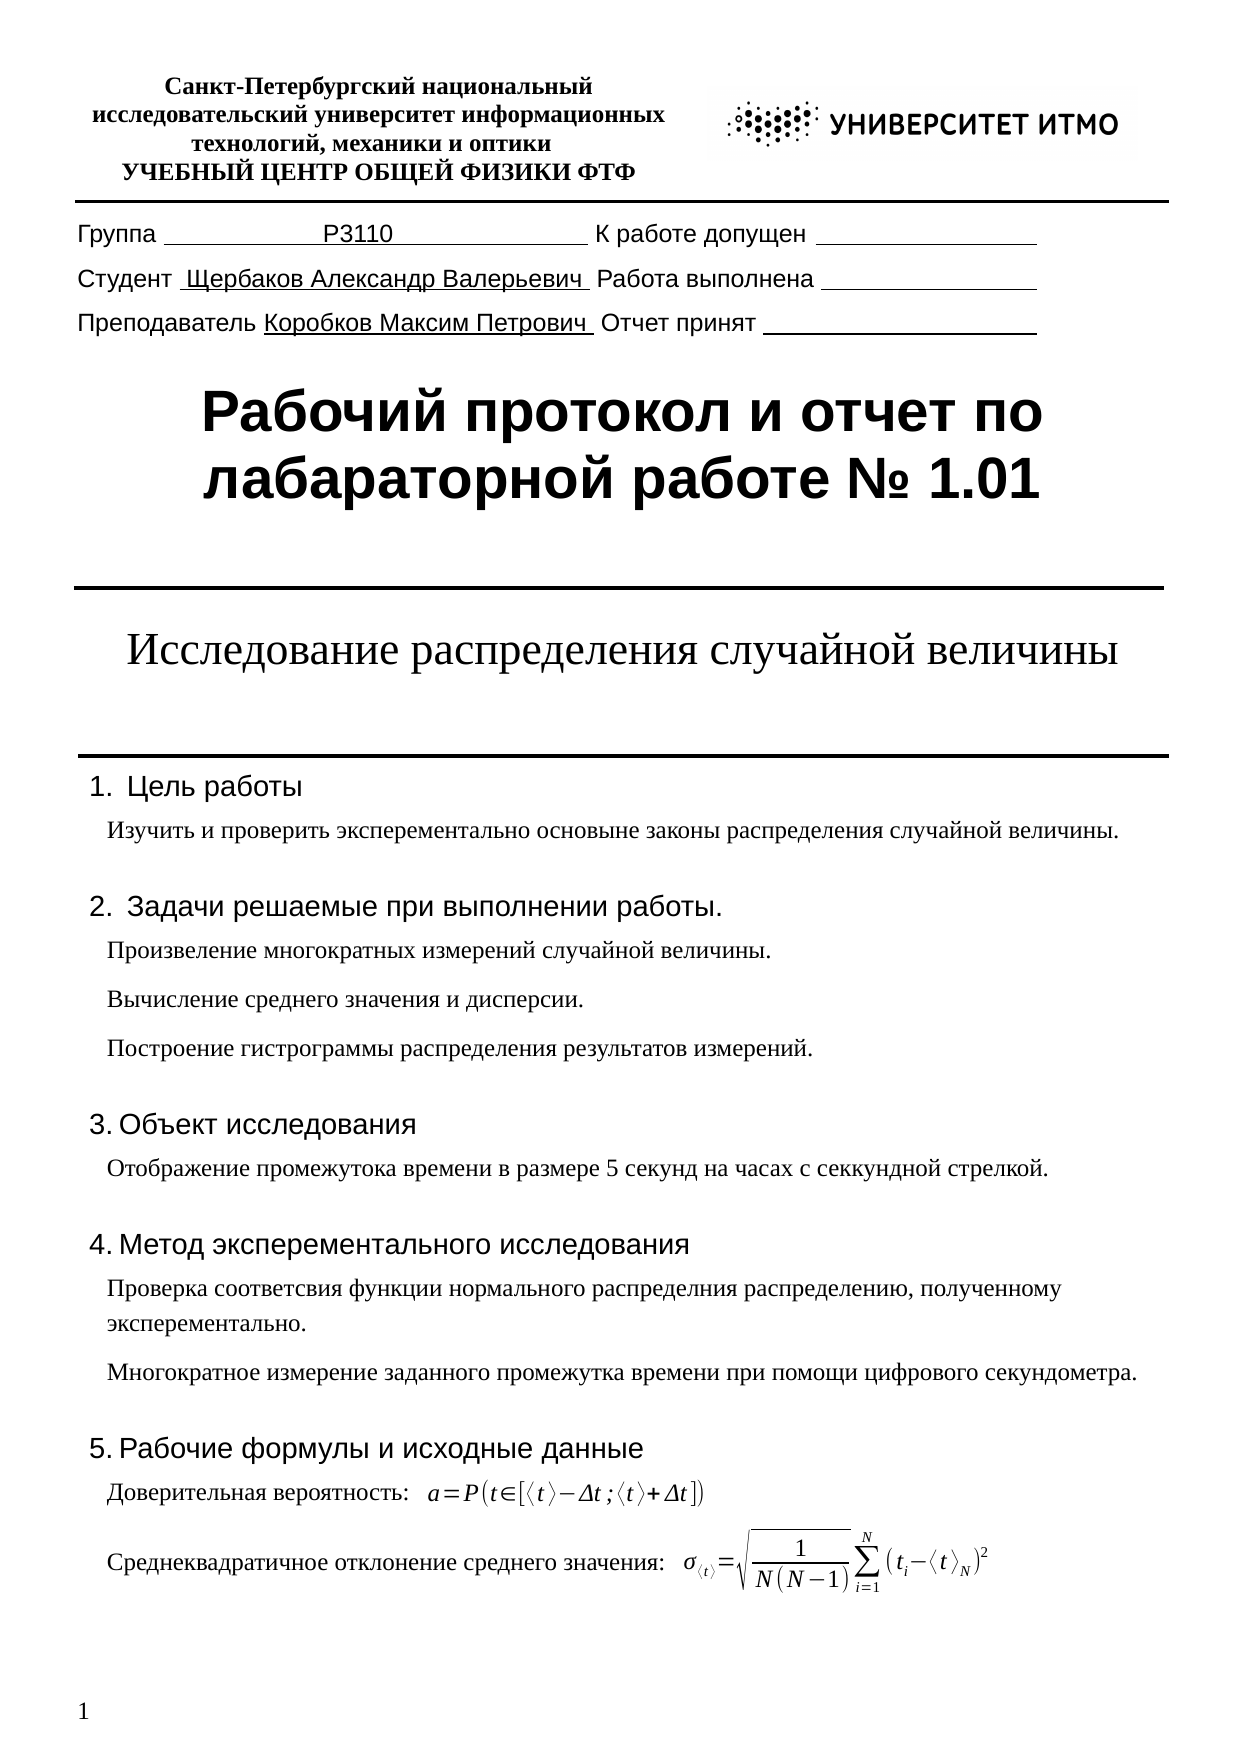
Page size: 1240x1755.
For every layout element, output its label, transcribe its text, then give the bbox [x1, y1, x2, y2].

list Рабочие формулы и исходные данные [89, 1431, 1169, 1464]
list Метод эксперементального исследования [89, 1227, 1169, 1261]
text Студент Щербаков Александр Валерьевич Работа выполнена [77, 264, 1134, 292]
title Рабочий протокол и отчет по лабараторной работе № 1.01 [77, 376, 1169, 511]
list Задачи решаемые при выполнении работы. [89, 889, 1169, 922]
text Проверка соответсвия функции нормального распределния распределению, полученному эксперементально. [107, 1273, 1169, 1337]
text Преподаватель Коробков Максим Петрович Отчет принят [77, 308, 1134, 337]
text Произвеление многократных измерений случайной величины. [107, 935, 1169, 964]
text Изучить и проверить эксперементально основыне законы распределения случайной величины. [107, 815, 1169, 844]
text Исследование распределения случайной величины [77, 621, 1169, 674]
text Доверительная вероятность: [107, 1477, 1169, 1507]
text Отображение промежутока времени в размере 5 секунд на часах с секкундной стрелкой. [107, 1153, 1169, 1182]
text Вычисление среднего значения и дисперсии. [107, 984, 1169, 1013]
text Среднеквадратичное отклонение среднего значения: [107, 1528, 1169, 1595]
list Цель работы [89, 769, 1169, 802]
text Группа Р3110 К работе допущен [77, 219, 1134, 248]
list Объект исследования [89, 1107, 1169, 1141]
picture [707, 86, 1138, 161]
text Многократное измерение заданного промежутка времени при помощи цифрового секундометра. [107, 1357, 1169, 1386]
text Построение гистрограммы распределения результатов измерений. [107, 1033, 1169, 1062]
